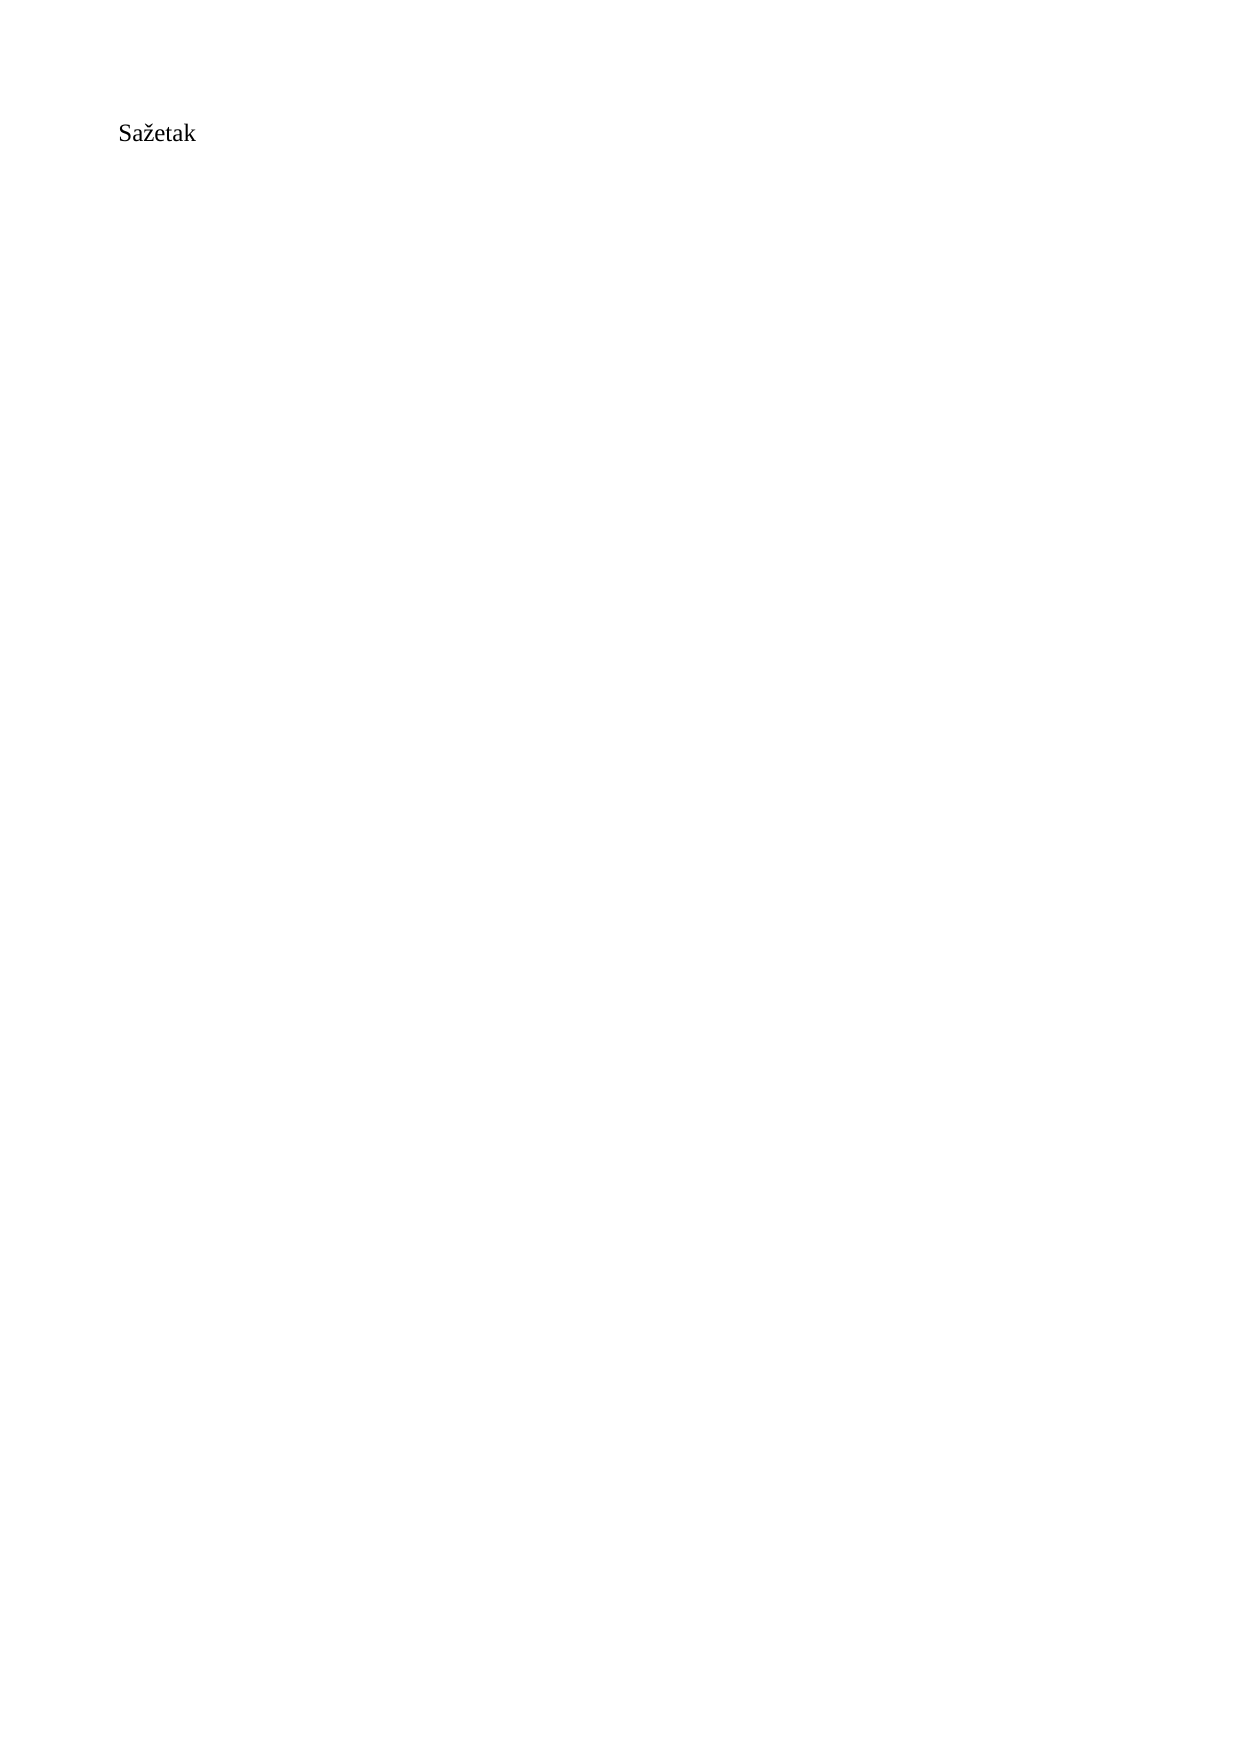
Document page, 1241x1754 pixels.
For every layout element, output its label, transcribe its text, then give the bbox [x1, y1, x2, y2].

text Sažetak [118, 118, 1122, 147]
